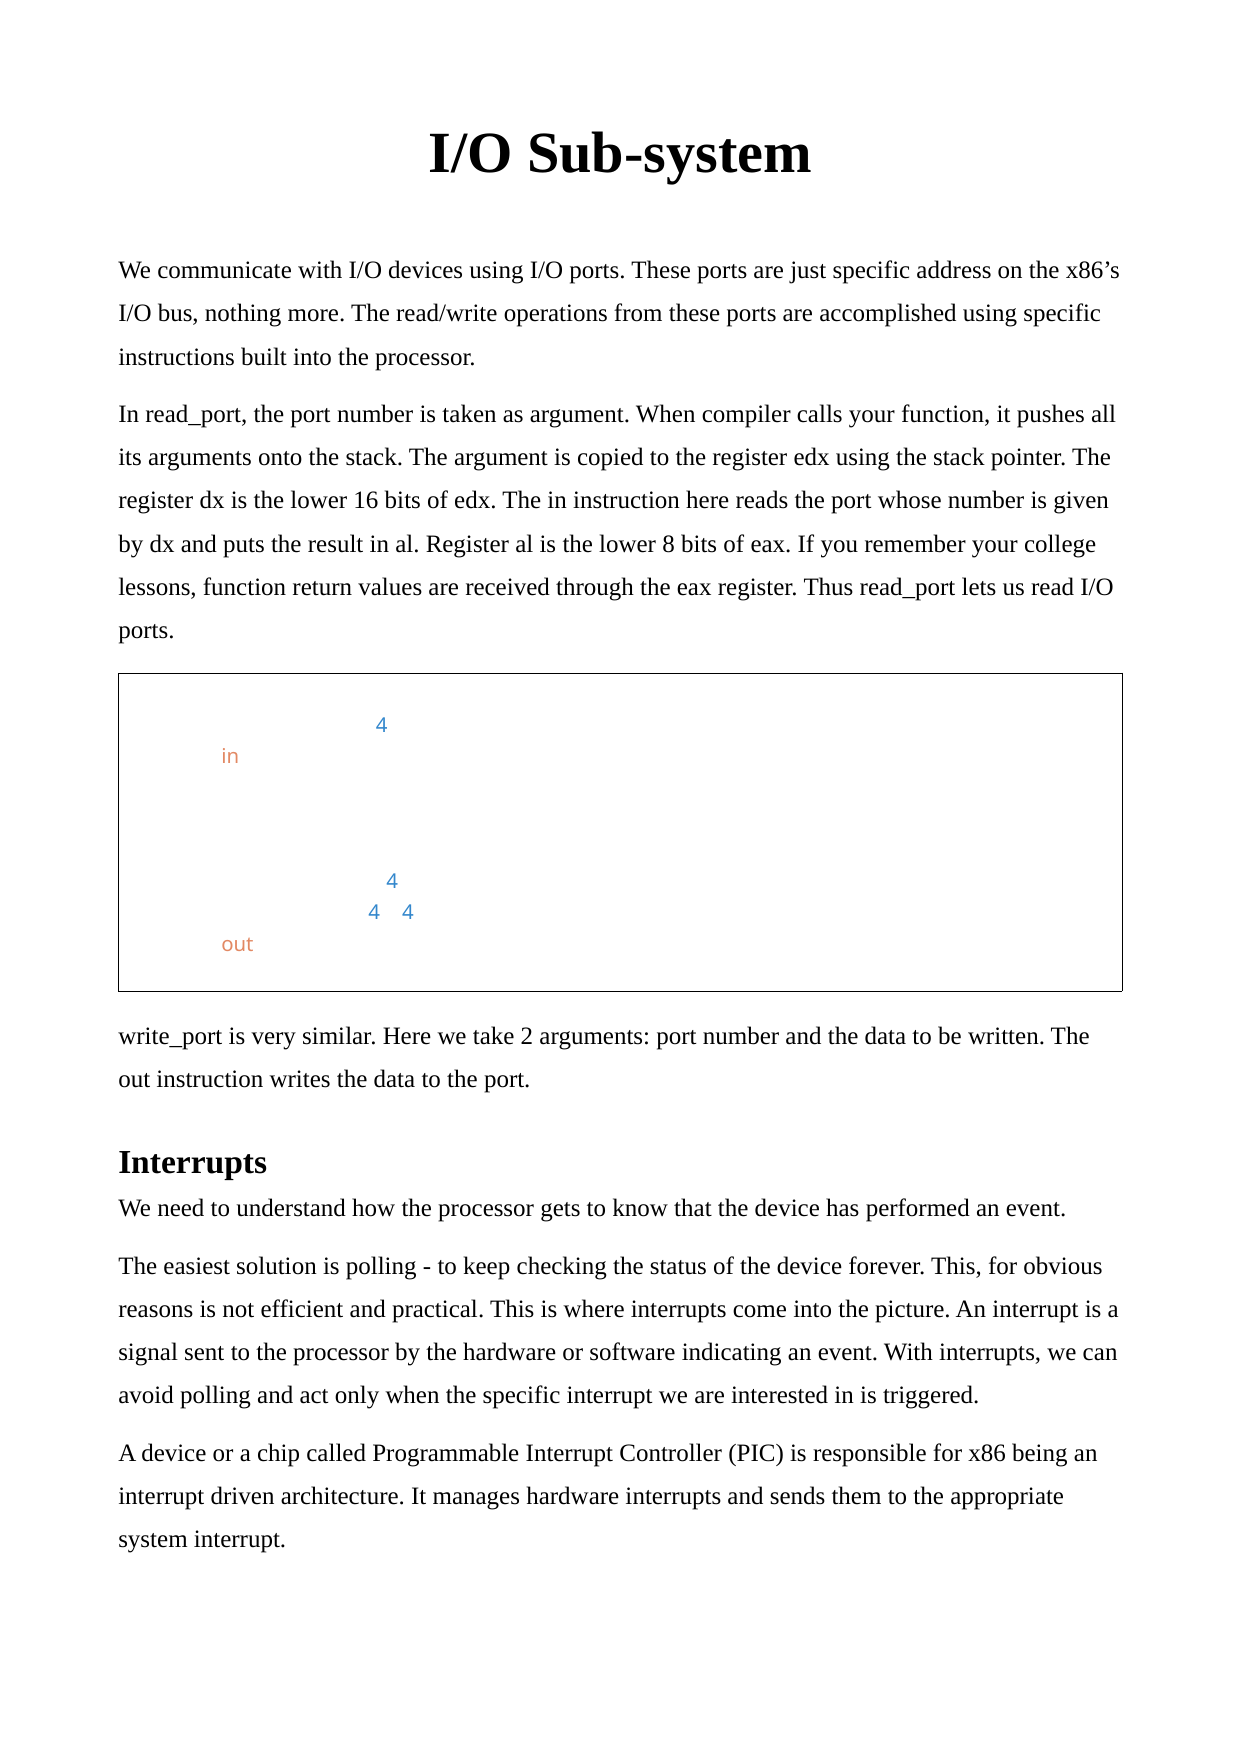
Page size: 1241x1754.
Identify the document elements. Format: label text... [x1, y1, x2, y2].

text mov al, [esp + 4 + 4] [119, 891, 1122, 923]
text out dx, al [119, 923, 1122, 954]
text In read_port, the port number is taken as argument. When compiler calls your function, it pushes all its arguments onto the stack. The argument is copied to the register edx using the stack pointer. The register dx is the lower 16 bits of edx. The in instruction here reads the port whose number is given by dx and puts the result in al. Register al is the lower 8 bits of eax. If you remember your college lessons, function return values are received through the eax register. Thus read_port lets us read I/O ports. [118, 399, 1122, 644]
text write_port is very similar. Here we take 2 arguments: port number and the data to be written. The out instruction writes the data to the port. [118, 1021, 1122, 1093]
text The easiest solution is polling - to keep checking the status of the device forever. This, for obvious reasons is not efficient and practical. This is where interrupts come into the picture. An interrupt is a signal sent to the processor by the hardware or software indicating an event. With interrupts, we can avoid polling and act only when the specific interrupt we are interested in is triggered. [118, 1251, 1122, 1409]
text in al, dx [119, 735, 1122, 766]
text ret [119, 954, 1122, 991]
text ret [119, 766, 1122, 801]
text A device or a chip called Programmable Interrupt Controller (PIC) is responsible for x86 being an interrupt driven architecture. It manages hardware interrupts and sends them to the appropriate system interrupt. [118, 1438, 1122, 1553]
text mov edx, [esp + 4] [119, 860, 1122, 891]
text mov edx, [esp + 4] [119, 704, 1122, 735]
subtitle Interrupts [118, 1142, 1122, 1181]
text We communicate with I/O devices using I/O ports. These ports are just specific address on the x86’s I/O bus, nothing more. The read/write operations from these ports are accomplished using specific instructions built into the processor. [118, 255, 1122, 370]
title I/O Sub-system [118, 118, 1122, 185]
text write_port: [119, 829, 1122, 860]
text We need to understand how the processor gets to know that the device has performed an event. [118, 1193, 1122, 1222]
text read_port: [119, 674, 1122, 704]
